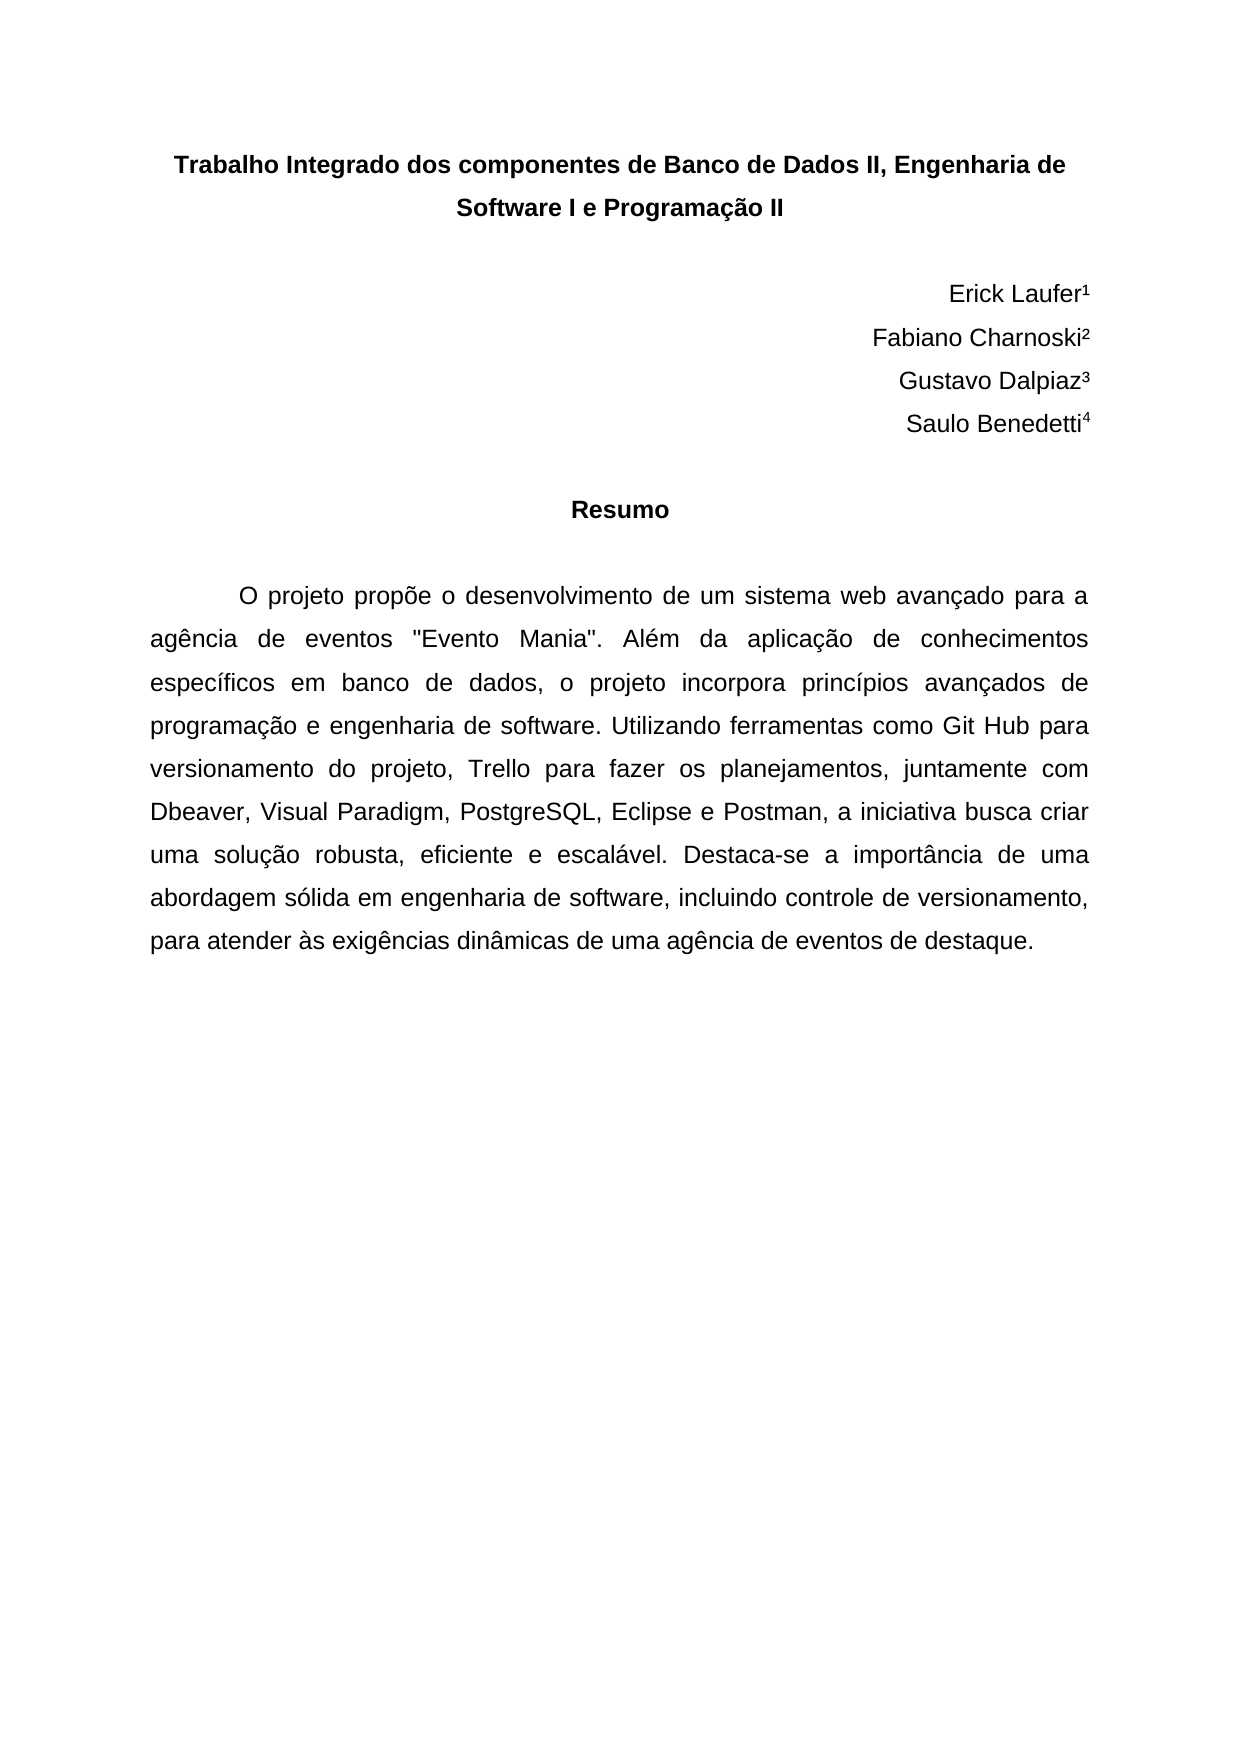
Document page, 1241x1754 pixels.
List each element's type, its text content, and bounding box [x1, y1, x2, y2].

text Fabiano Charnoski² [150, 322, 1090, 351]
text Resumo [150, 495, 1090, 524]
text Gustavo Dalpiaz³ [150, 366, 1090, 394]
text Saulo Benedetti4 [150, 409, 1090, 437]
text Erick Laufer¹ [150, 279, 1090, 308]
text Trabalho Integrado dos componentes de Banco de Dados II, Engenharia de Software I e Programação II [150, 150, 1090, 222]
text O projeto propõe o desenvolvimento de um sistema web avançado para a agência de eventos "Evento Mania". Além da aplicação de conhecimentos específicos em banco de dados, o projeto incorpora princípios avançados de programação e engenharia de software. Utilizando ferramentas como Git Hub para versionamento do projeto, Trello para fazer os planejamentos, juntamente com Dbeaver, Visual Paradigm, PostgreSQL, Eclipse e Postman, a iniciativa busca criar uma solução robusta, eficiente e escalável. Destaca-se a importância de uma abordagem sólida em engenharia de software, incluindo controle de versionamento, para atender às exigências dinâmicas de uma agência de eventos de destaque. [150, 581, 1090, 955]
